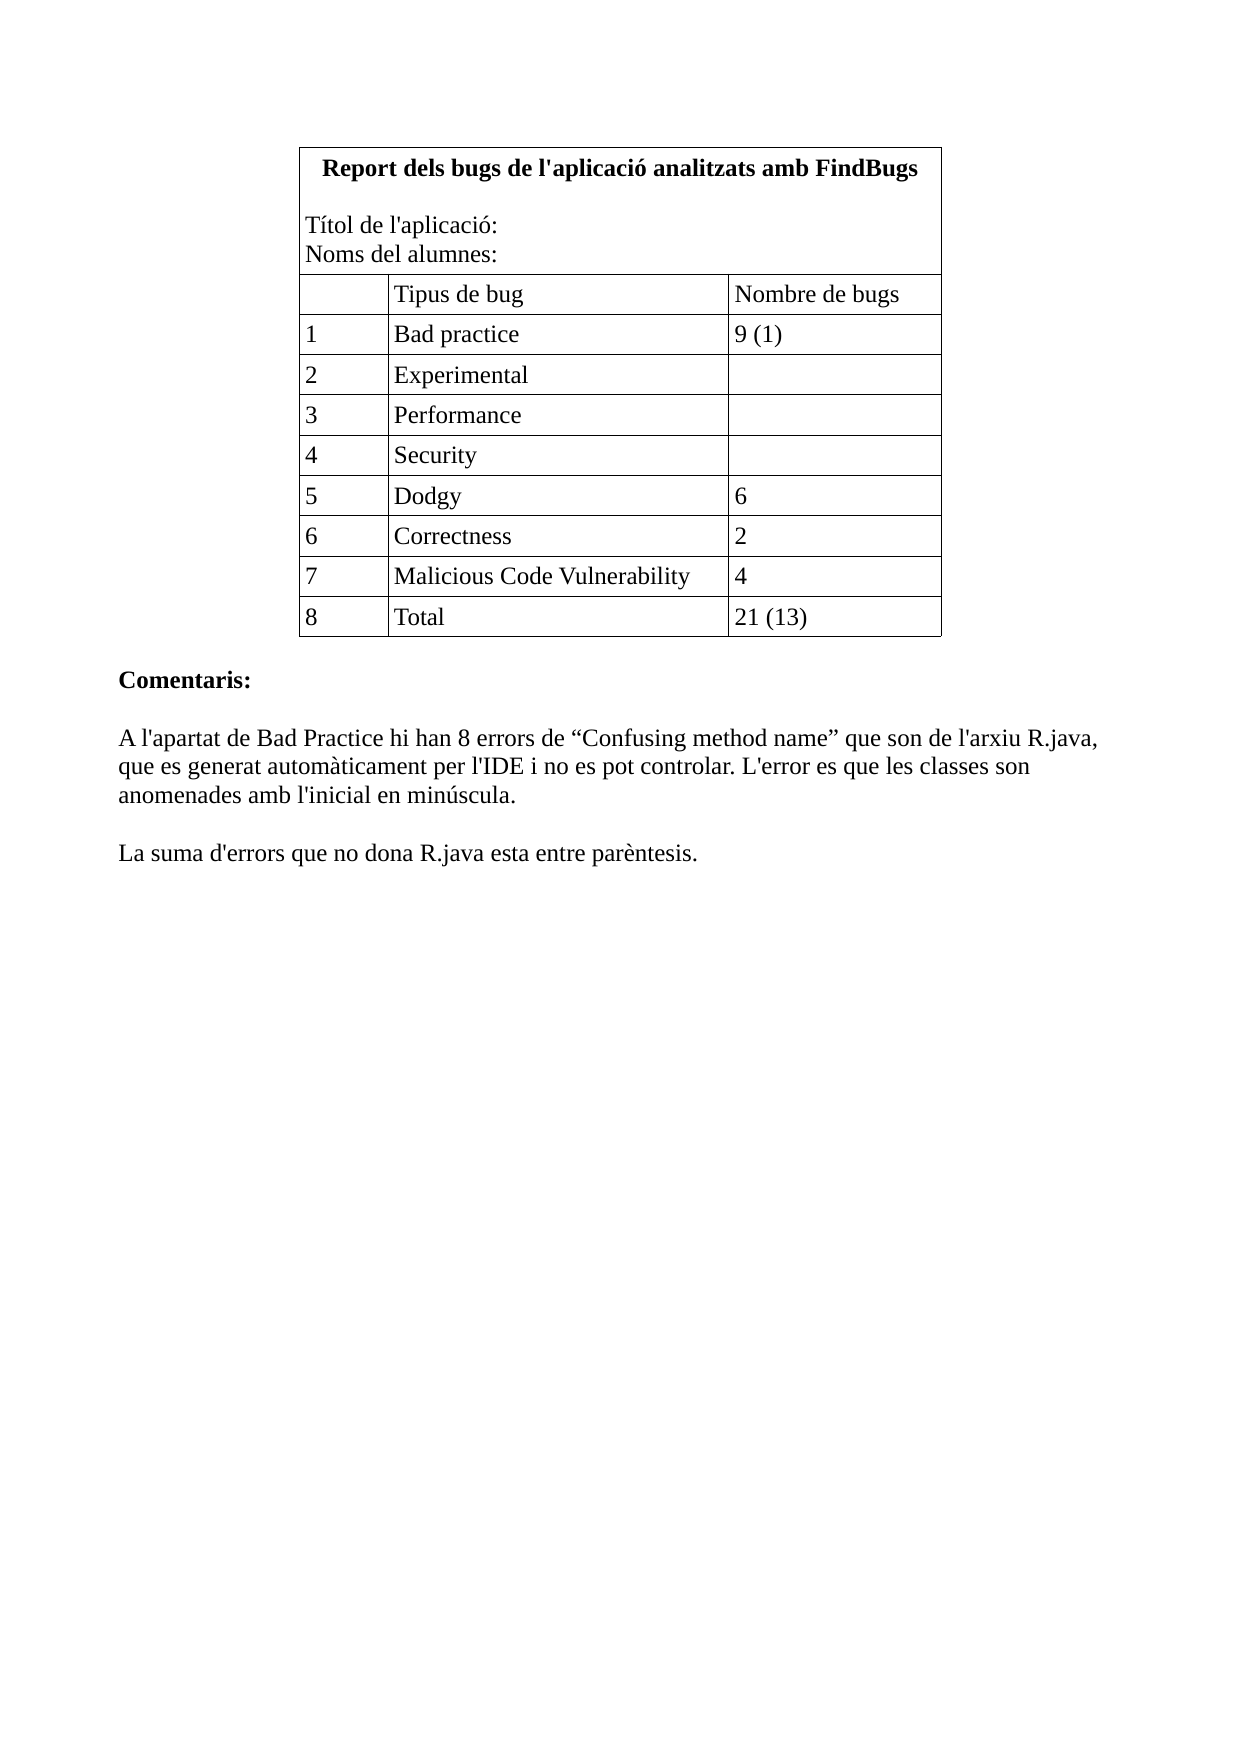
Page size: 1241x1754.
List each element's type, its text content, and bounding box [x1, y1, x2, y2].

table_cell 9 (1) [729, 315, 941, 354]
text La suma d'errors que no dona R.java esta entre parèntesis. [118, 838, 1122, 866]
table_cell [729, 436, 941, 475]
table_cell Malicious Code Vulnerability [389, 557, 728, 596]
table_cell Dodgy [389, 476, 728, 515]
table_cell [729, 355, 941, 394]
table_cell Security [389, 436, 728, 475]
text Comentaris: [118, 665, 1122, 694]
text A l'apartat de Bad Practice hi han 8 errors de “Confusing method name” que son de l'arxiu R.java, que es generat automàticament per l'IDE i no es pot controlar. L'error es que les classes son anomenades amb l'inicial en minúscula. [118, 723, 1122, 809]
table_cell 8 [300, 597, 388, 636]
table_cell 4 [300, 436, 388, 475]
table_cell 2 [729, 516, 941, 556]
table_cell Total [389, 597, 728, 636]
table_cell [729, 395, 941, 435]
table_cell 6 [300, 516, 388, 556]
table_cell 21 (13) [729, 597, 941, 636]
table_cell Performance [389, 395, 728, 435]
table_cell [300, 275, 388, 314]
table_cell Experimental [389, 355, 728, 394]
table_cell Correctness [389, 516, 728, 556]
table_cell 3 [300, 395, 388, 435]
table_cell 2 [300, 355, 388, 394]
table_cell 6 [729, 476, 941, 515]
table_cell Tipus de bug [389, 275, 728, 314]
table_cell 7 [300, 557, 388, 596]
table_cell 4 [729, 557, 941, 596]
table_cell 1 [300, 315, 388, 354]
table_header Report dels bugs de l'aplicació analitzats amb FindBugs Títol de l'aplicació: Noms del alumnes: [300, 148, 941, 273]
table_cell 5 [300, 476, 388, 515]
table_cell Bad practice [389, 315, 728, 354]
table_cell Nombre de bugs [729, 275, 941, 314]
